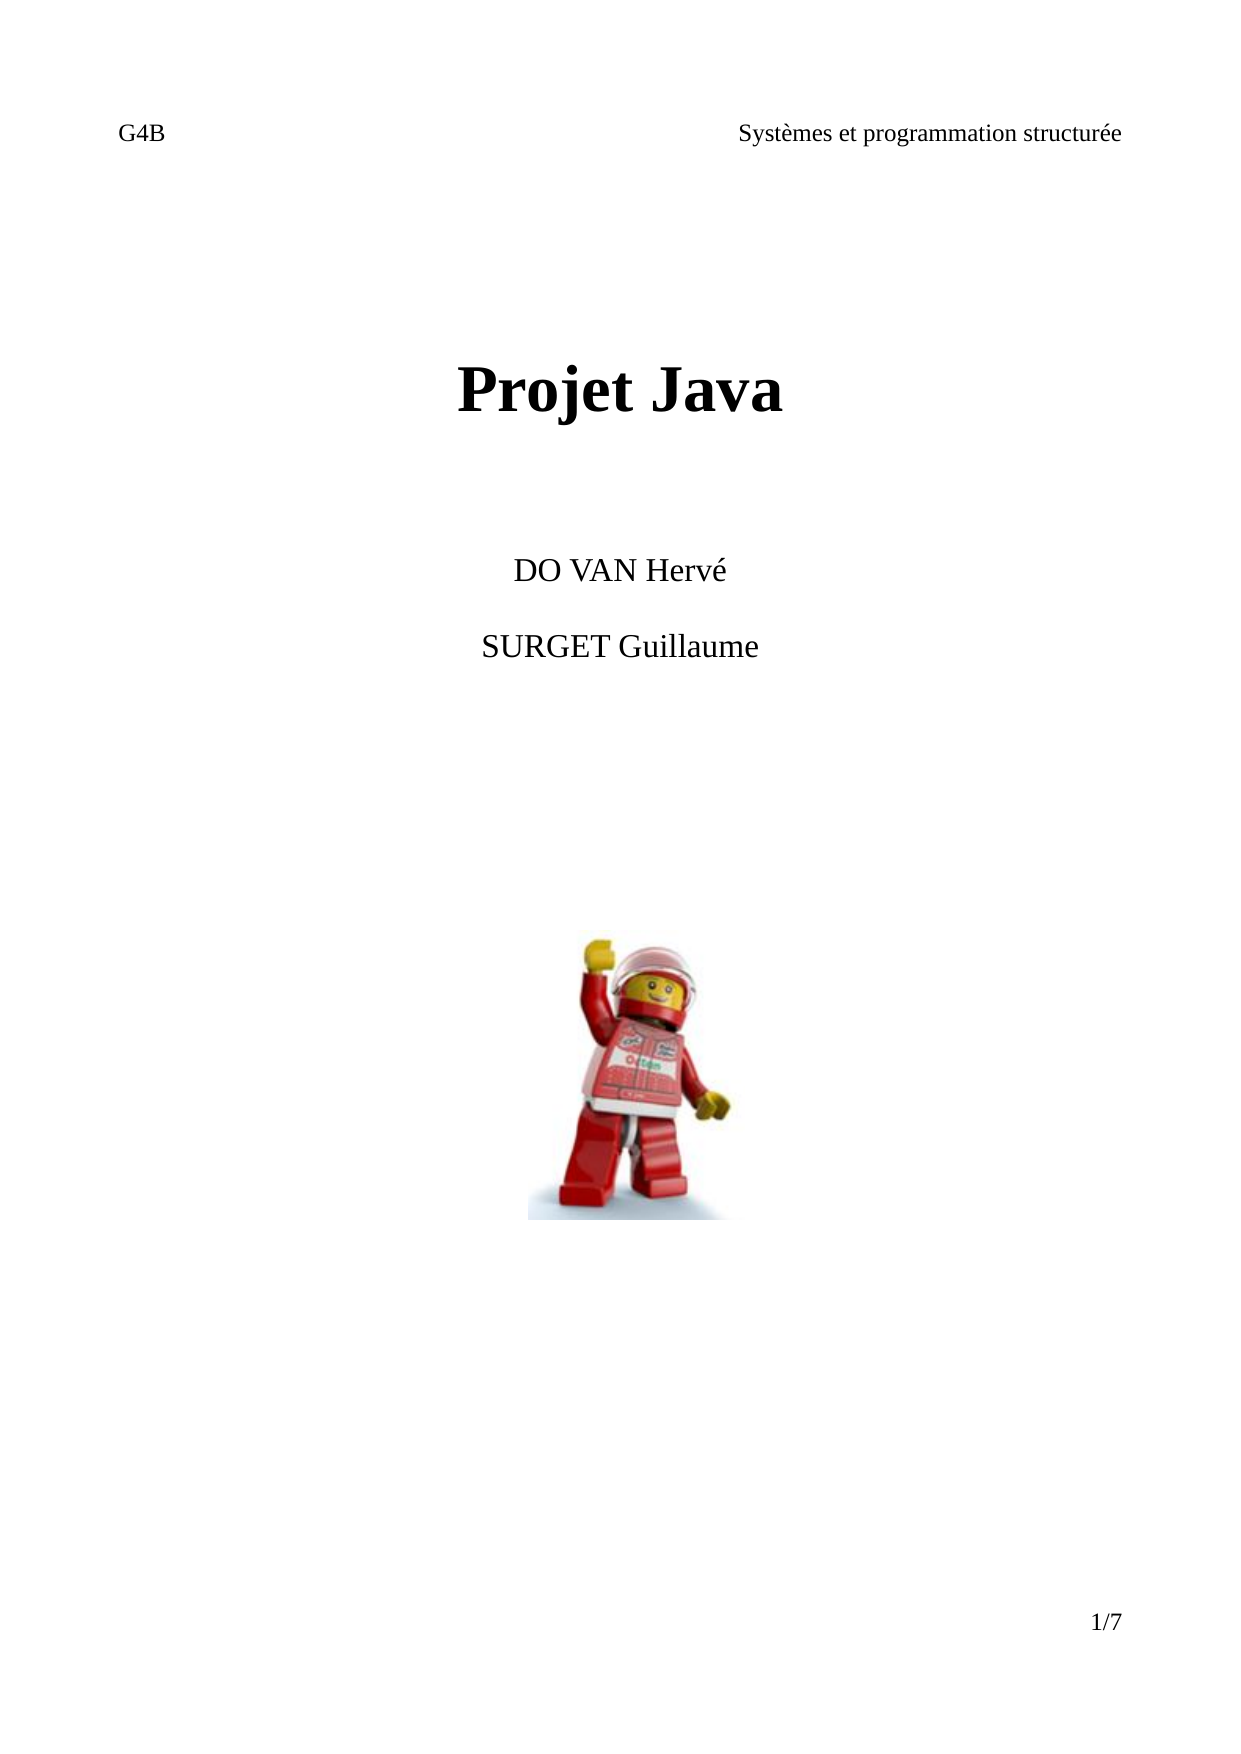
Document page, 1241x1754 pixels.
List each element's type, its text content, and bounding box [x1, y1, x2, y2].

text Projet Java [118, 349, 1122, 426]
text SURGET Guillaume [118, 627, 1122, 665]
text DO VAN Hervé [118, 550, 1122, 588]
picture [528, 930, 746, 1220]
